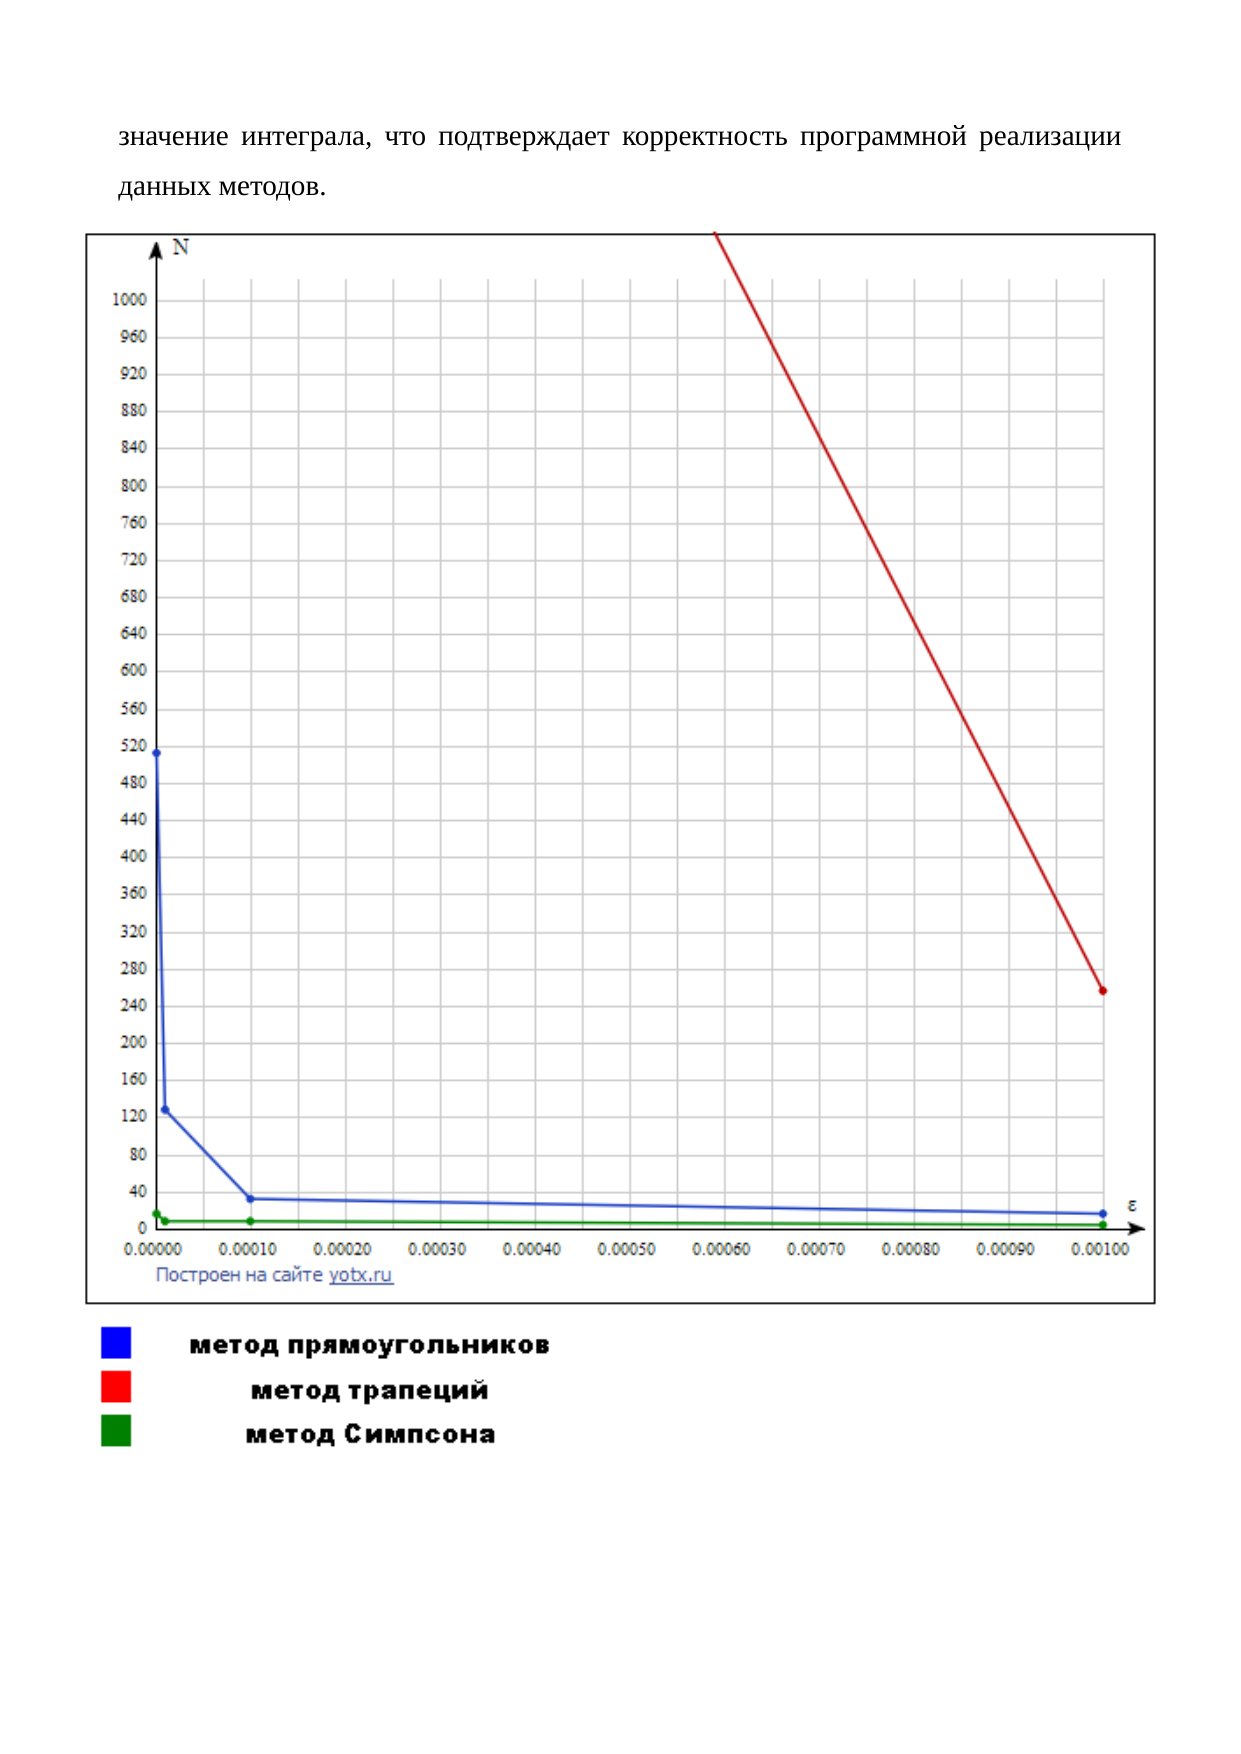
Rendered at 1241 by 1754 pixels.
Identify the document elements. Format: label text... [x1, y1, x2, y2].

list Были рассмотренны различные методы вычисления определённого интеграла на примере интеграла . Было эксперементально подтверждено, что метод Симпсона требует куда менее плотного разбиения, нежели чем методы прямоугольника и трапеций, и это требование растёт куда медленее с устрожением требования к точности: это можно увидеть на графике зависимости N от ε для трёх функций, на Рисунке 8. Кроме того, оценка неточности по Рунге у метода Симпсона совпадает с таковыми у методов прямоугольника и трапеций, и на несколько порядков меньше, чем вычисленное значение интеграла, что подтверждает корректность программной реализации данных методов. [118, 118, 1122, 202]
picture [70, 218, 1170, 1466]
